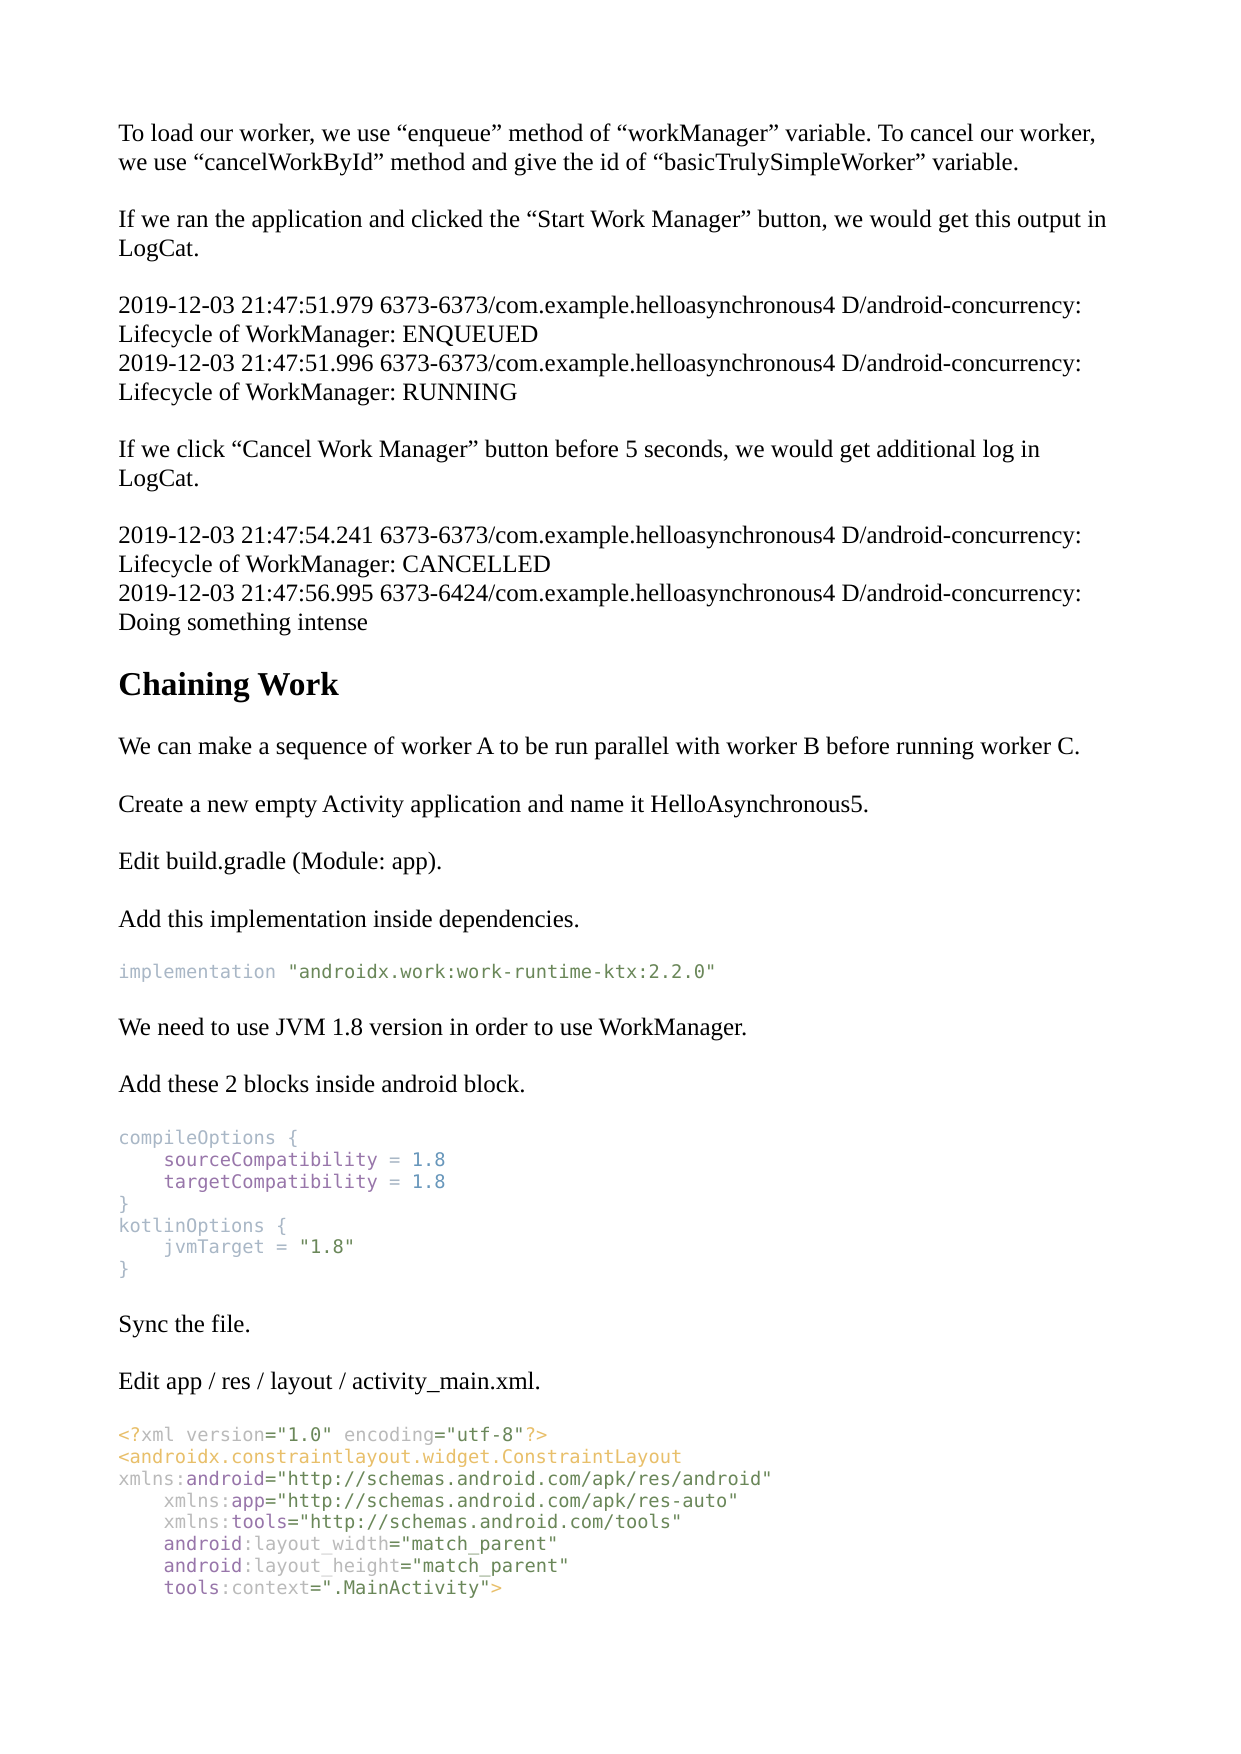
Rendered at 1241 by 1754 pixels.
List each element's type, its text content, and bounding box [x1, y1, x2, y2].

text We need to use JVM 1.8 version in order to use WorkManager. [118, 1012, 1122, 1041]
text Edit app / res / layout / activity_main.xml. [118, 1366, 1122, 1395]
text Chaining Work [118, 664, 1122, 703]
text compileOptions { sourceCompatibility = 1.8 targetCompatibility = 1.8 } kotlinOptions { jvmTarget = "1.8" } [118, 1127, 1122, 1280]
text If we click “Cancel Work Manager” button before 5 seconds, we would get additional log in LogCat. [118, 434, 1122, 492]
text 2019-12-03 21:47:51.996 6373-6373/com.example.helloasynchronous4 D/android-concurrency: Lifecycle of WorkManager: RUNNING [118, 348, 1122, 406]
text Edit build.gradle (Module: app). [118, 846, 1122, 875]
text Sync the file. [118, 1309, 1122, 1338]
text If we ran the application and clicked the “Start Work Manager” button, we would get this output in LogCat. [118, 204, 1122, 262]
text implementation "androidx.work:work-runtime-ktx:2.2.0" [118, 961, 1122, 983]
text Add these 2 blocks inside android block. [118, 1069, 1122, 1098]
text Create a new empty Activity application and name it HelloAsynchronous5. [118, 789, 1122, 818]
text 2019-12-03 21:47:51.979 6373-6373/com.example.helloasynchronous4 D/android-concurrency: Lifecycle of WorkManager: ENQUEUED [118, 291, 1122, 348]
text To load our worker, we use “enqueue” method of “workManager” variable. To cancel our worker, we use “cancelWorkById” method and give the id of “basicTrulySimpleWorker” variable. [118, 118, 1122, 176]
text 2019-12-03 21:47:56.995 6373-6424/com.example.helloasynchronous4 D/android-concurrency: Doing something intense [118, 578, 1122, 636]
text We can make a sequence of worker A to be run parallel with worker B before running worker C. [118, 731, 1122, 760]
text Add this implementation inside dependencies. [118, 904, 1122, 933]
text <?xml version="1.0" encoding="utf-8"?> <androidx.constraintlayout.widget.ConstraintLayout xmlns:android="http://schemas.android.com/apk/res/android" xmlns:app="http://schemas.android.com/apk/res-auto" xmlns:tools="http://schemas.android.com/tools" android:layout_width="match_parent" android:layout_height="match_parent" tools:context=".MainActivity"> [118, 1424, 1122, 1628]
text 2019-12-03 21:47:54.241 6373-6373/com.example.helloasynchronous4 D/android-concurrency: Lifecycle of WorkManager: CANCELLED [118, 521, 1122, 578]
